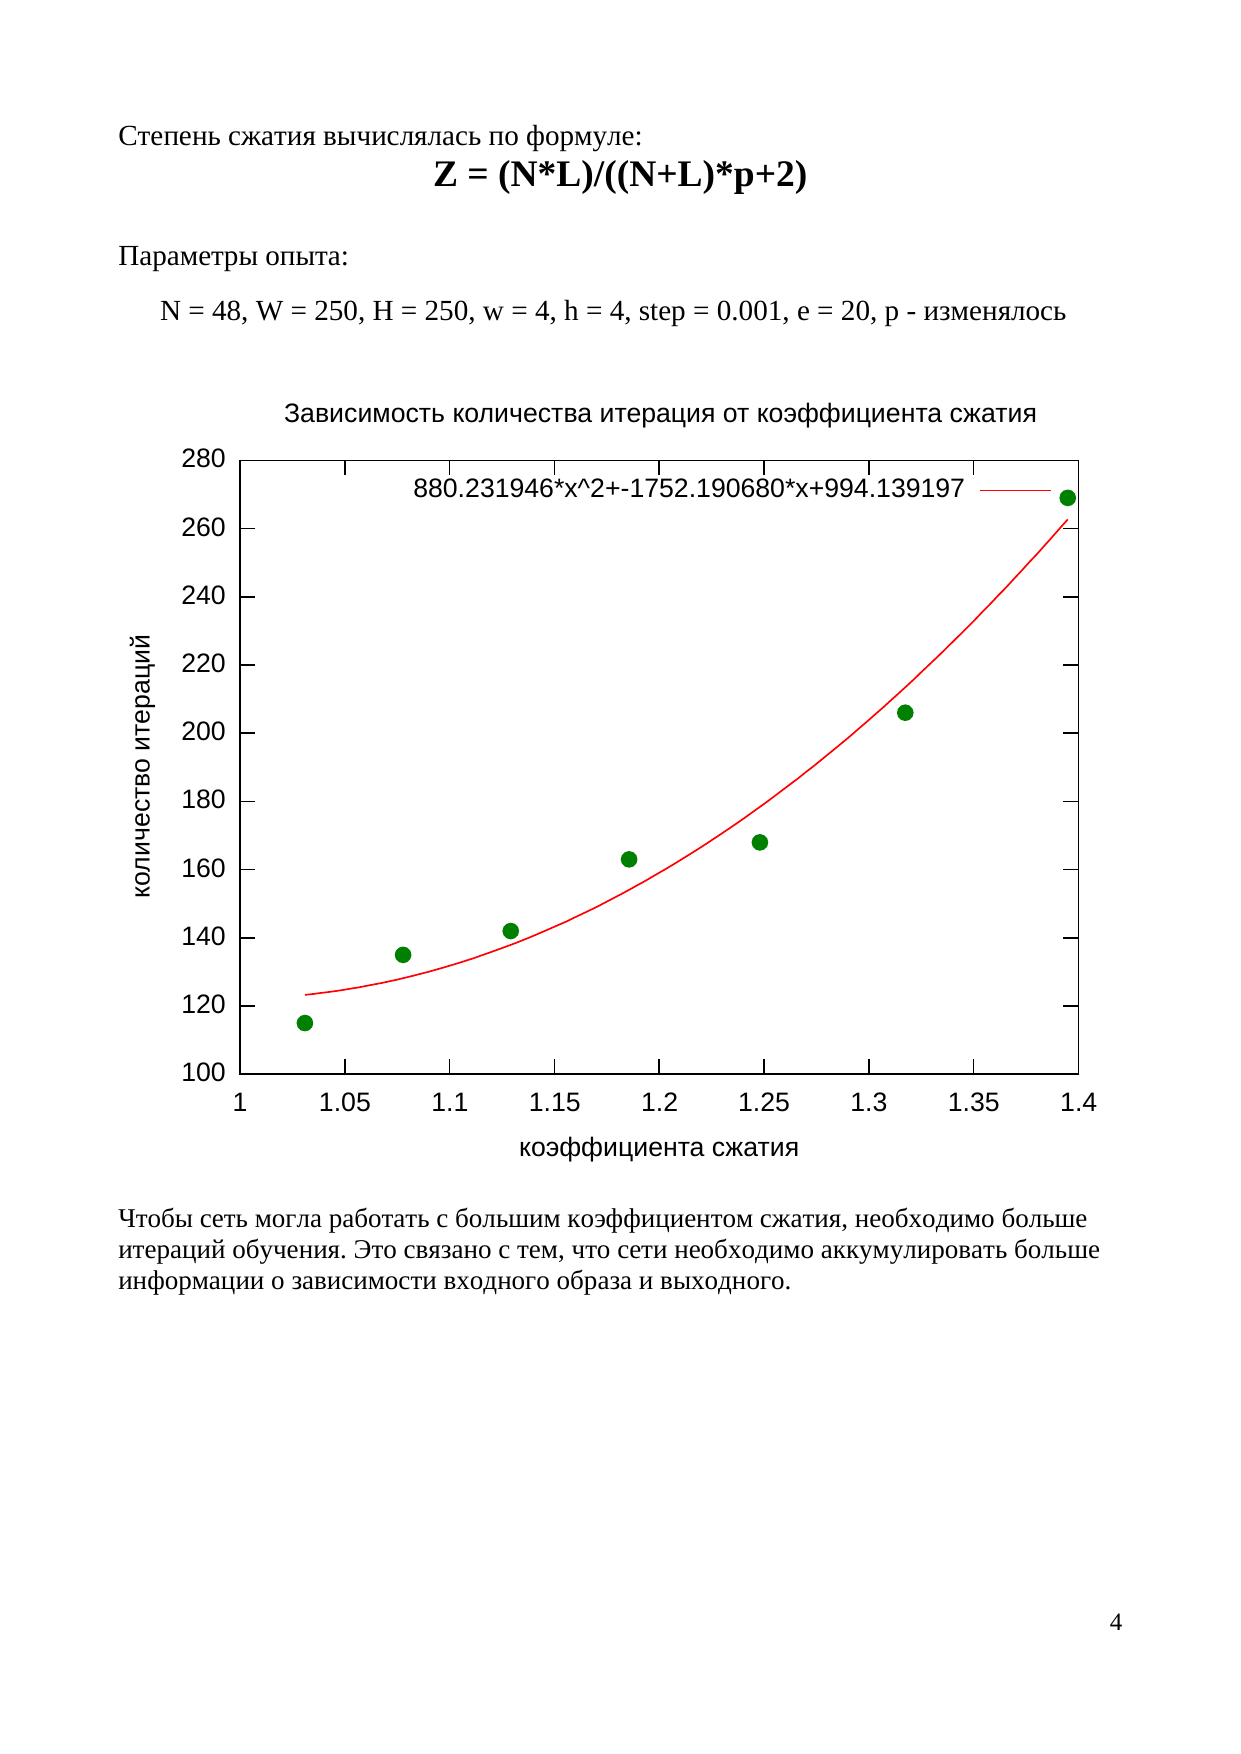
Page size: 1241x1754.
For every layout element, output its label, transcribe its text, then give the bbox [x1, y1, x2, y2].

text Чтобы сеть могла работать с большим коэффициентом сжатия, необходимо больше итераций обучения. Это связано с тем, что сети необходимо аккумулировать больше информации о зависимости входного образа и выходного. [118, 1202, 1122, 1296]
text Степень сжатия вычислялась по формуле: [118, 118, 1122, 152]
text Z = (N*L)/((N+L)*p+2) [118, 152, 1122, 195]
text Параметры опыта: [118, 238, 1122, 271]
text N = 48, W = 250, H = 250, w = 4, h = 4, step = 0.001, e = 20, p - изменялось [118, 293, 1122, 326]
